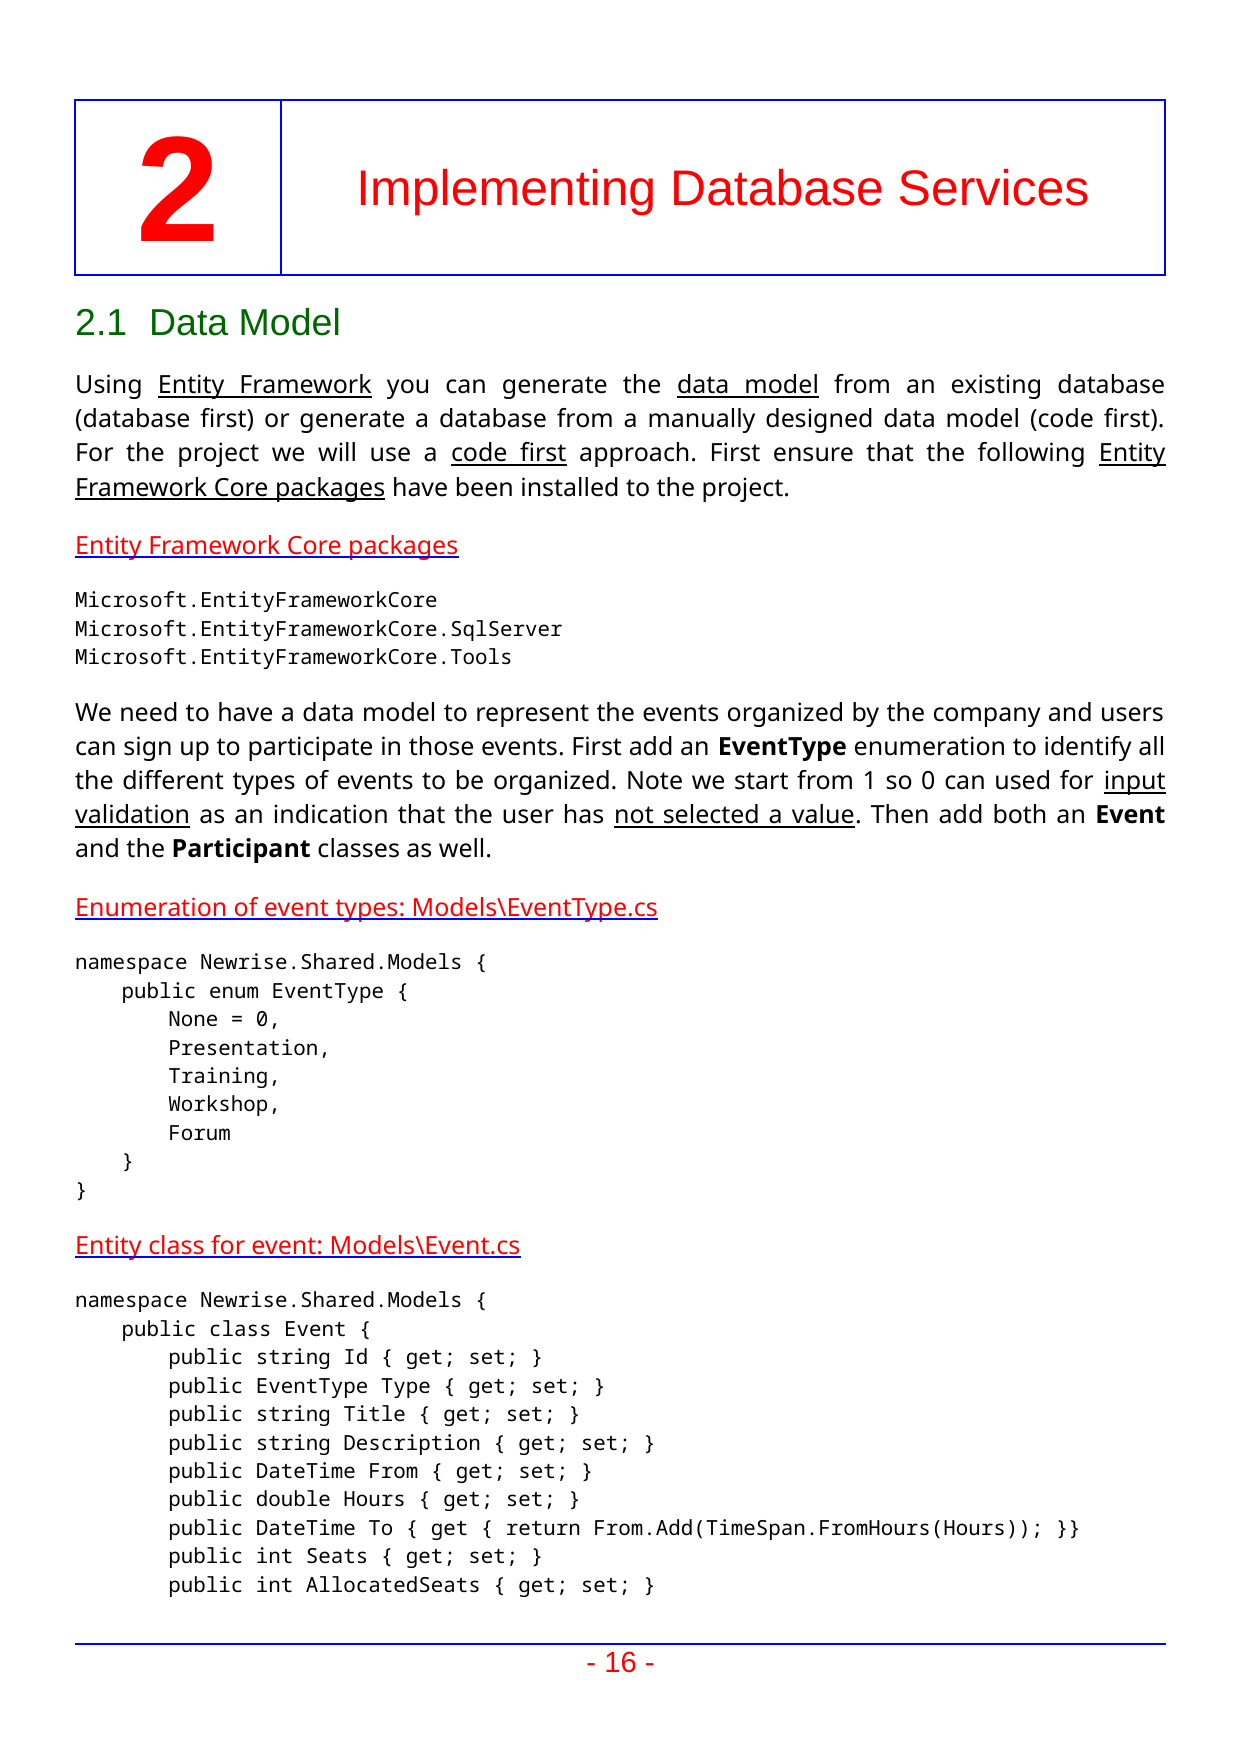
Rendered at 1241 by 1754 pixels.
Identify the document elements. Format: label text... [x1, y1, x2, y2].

text namespace Newrise.Shared.Models { [75, 947, 1166, 976]
text None = 0, [75, 1004, 1166, 1033]
text public DateTime To { get { return From.Add(TimeSpan.FromHours(Hours)); }} [75, 1513, 1166, 1541]
text Microsoft.EntityFrameworkCore.SqlServer [75, 614, 1166, 642]
text 2.1 Data Model [75, 300, 1166, 343]
text public class Event { [75, 1314, 1166, 1342]
text public DateTime From { get; set; } [75, 1456, 1166, 1484]
text Microsoft.EntityFrameworkCore.Tools [75, 642, 1166, 671]
text public double Hours { get; set; } [75, 1484, 1166, 1513]
text Entity class for event: Models\Event.cs [75, 1227, 1166, 1261]
text Forum [75, 1118, 1166, 1146]
text public enum EventType { [75, 976, 1166, 1004]
text public int AllocatedSeats { get; set; } [75, 1570, 1166, 1598]
text Microsoft.EntityFrameworkCore [75, 585, 1166, 614]
text public EventType Type { get; set; } [75, 1371, 1166, 1399]
text We need to have a data model to represent the events organized by the company and users can sign up to participate in those events. First add an EventType enumeration to identify all the different types of events to be organized. Note we start from 1 so 0 can used for input validation as an indication that the user has not selected a value. Then add both an Event and the Participant classes as well. [75, 695, 1166, 865]
text Using Entity Framework you can generate the data model from an existing database (database first) or generate a database from a manually designed data model (code first). For the project we will use a code first approach. First ensure that the following Entity Framework Core packages have been installed to the project. [75, 367, 1166, 503]
text Enumeration of event types: Models\EventType.cs [75, 889, 1166, 923]
text Workshop, [75, 1089, 1166, 1118]
text Training, [75, 1061, 1166, 1089]
text } [75, 1146, 1166, 1175]
text namespace Newrise.Shared.Models { [75, 1285, 1166, 1314]
text public string Description { get; set; } [75, 1428, 1166, 1456]
text public int Seats { get; set; } [75, 1541, 1166, 1570]
text } [75, 1175, 1166, 1203]
text public string Title { get; set; } [75, 1399, 1166, 1428]
text Presentation, [75, 1033, 1166, 1061]
table_header Implementing Database Services [282, 101, 1164, 274]
text public string Id { get; set; } [75, 1342, 1166, 1371]
text Entity Framework Core packages [75, 527, 1166, 561]
table_header 2 [76, 101, 280, 274]
